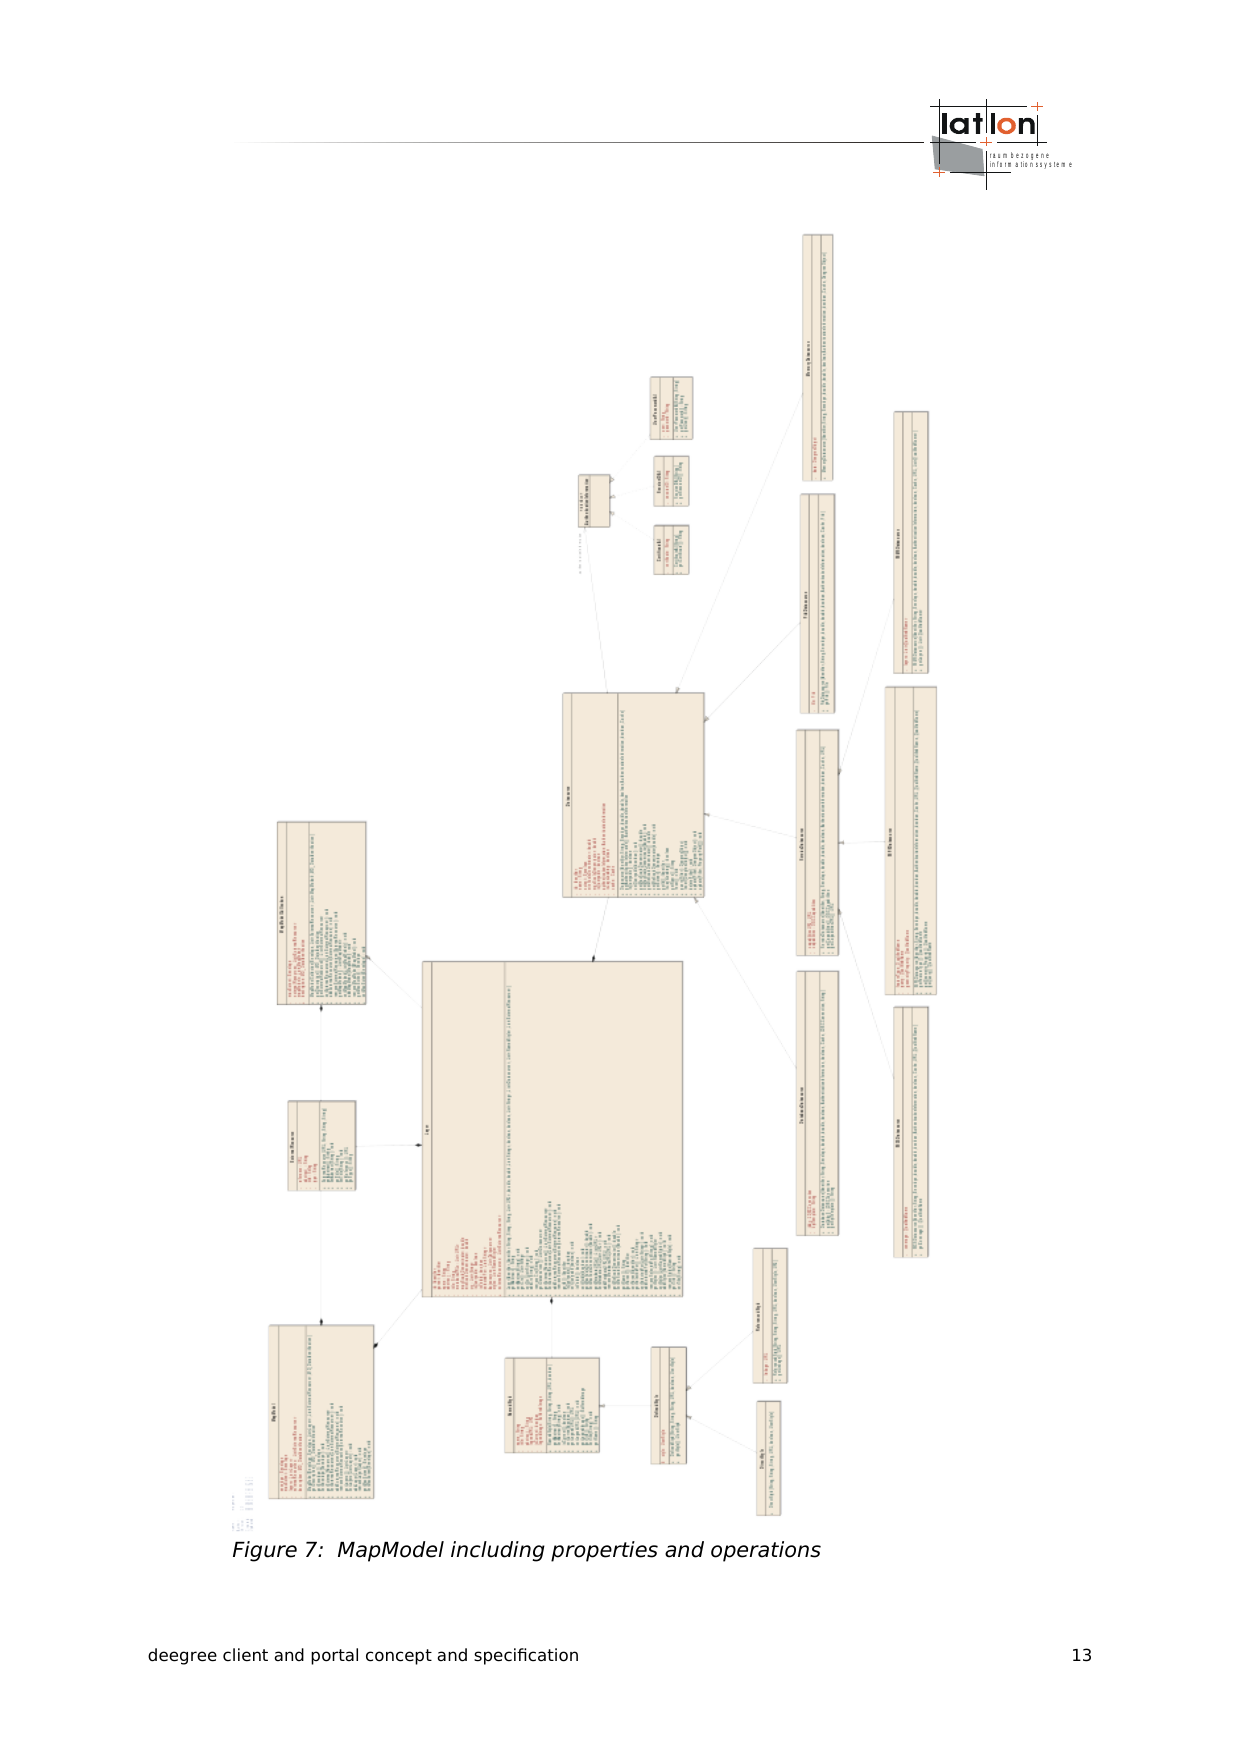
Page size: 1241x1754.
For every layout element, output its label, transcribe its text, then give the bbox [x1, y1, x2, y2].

text Figure 7: MapModel including properties and operations [232, 234, 937, 1562]
